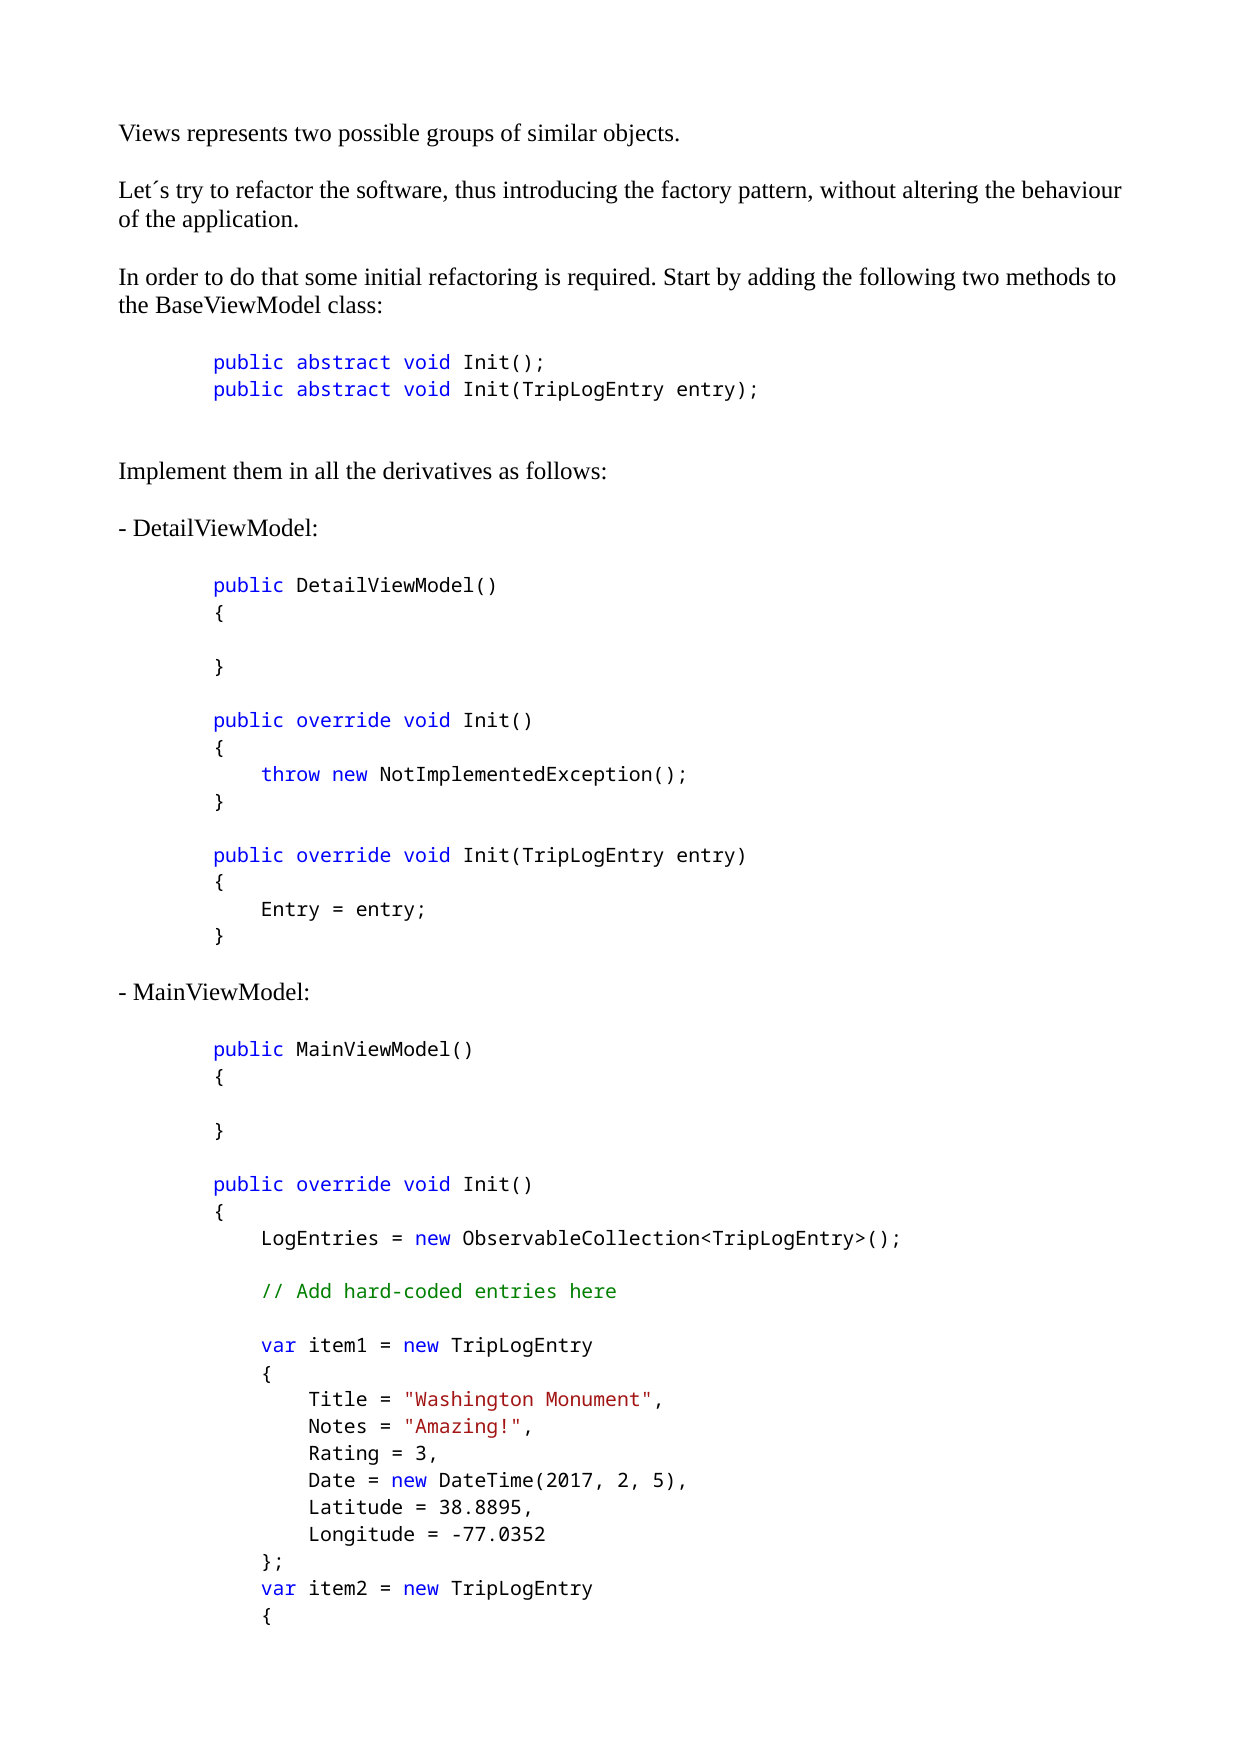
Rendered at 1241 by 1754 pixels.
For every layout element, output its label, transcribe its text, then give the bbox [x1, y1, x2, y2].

text }; [118, 1548, 1122, 1574]
text { [118, 1062, 1122, 1089]
text public DetailViewModel() [118, 571, 1122, 598]
text { [118, 868, 1122, 895]
text public override void Init() [118, 1170, 1122, 1197]
text public abstract void Init(TripLogEntry entry); [118, 375, 1122, 402]
text Latitude = 38.8895, [118, 1494, 1122, 1521]
text - DetailViewModel: [118, 513, 1122, 542]
text Date = new DateTime(2017, 2, 5), [118, 1467, 1122, 1494]
text Notes = "Amazing!", [118, 1413, 1122, 1440]
text var item2 = new TripLogEntry [118, 1574, 1122, 1602]
text Implement them in all the derivatives as follows: [118, 456, 1122, 485]
text Rating = 3, [118, 1440, 1122, 1467]
text public override void Init() [118, 706, 1122, 733]
text Entry = entry; [118, 895, 1122, 922]
text public MainViewModel() [118, 1035, 1122, 1062]
text } [118, 1116, 1122, 1143]
text { [118, 1602, 1122, 1628]
text public abstract void Init(); [118, 348, 1122, 375]
text Title = "Washington Monument", [118, 1386, 1122, 1413]
text public override void Init(TripLogEntry entry) [118, 841, 1122, 868]
text - MainViewModel: [118, 977, 1122, 1006]
text In order to do that some initial refactoring is required. Start by adding the following two methods to the BaseViewModel class: [118, 262, 1122, 319]
text { [118, 1359, 1122, 1386]
text LogEntries = new ObservableCollection<TripLogEntry>(); [118, 1224, 1122, 1251]
text { [118, 1197, 1122, 1224]
text throw new NotImplementedException(); [118, 760, 1122, 787]
text // Add hard-coded entries here [118, 1278, 1122, 1305]
text } [118, 652, 1122, 679]
text Views represents two possible groups of similar objects. [118, 118, 1122, 147]
text Longitude = -77.0352 [118, 1521, 1122, 1548]
text var item1 = new TripLogEntry [118, 1332, 1122, 1359]
text Let´s try to refactor the software, thus introducing the factory pattern, without altering the behaviour of the application. [118, 176, 1122, 233]
text { [118, 598, 1122, 625]
text } [118, 922, 1122, 949]
text { [118, 733, 1122, 760]
text } [118, 787, 1122, 814]
